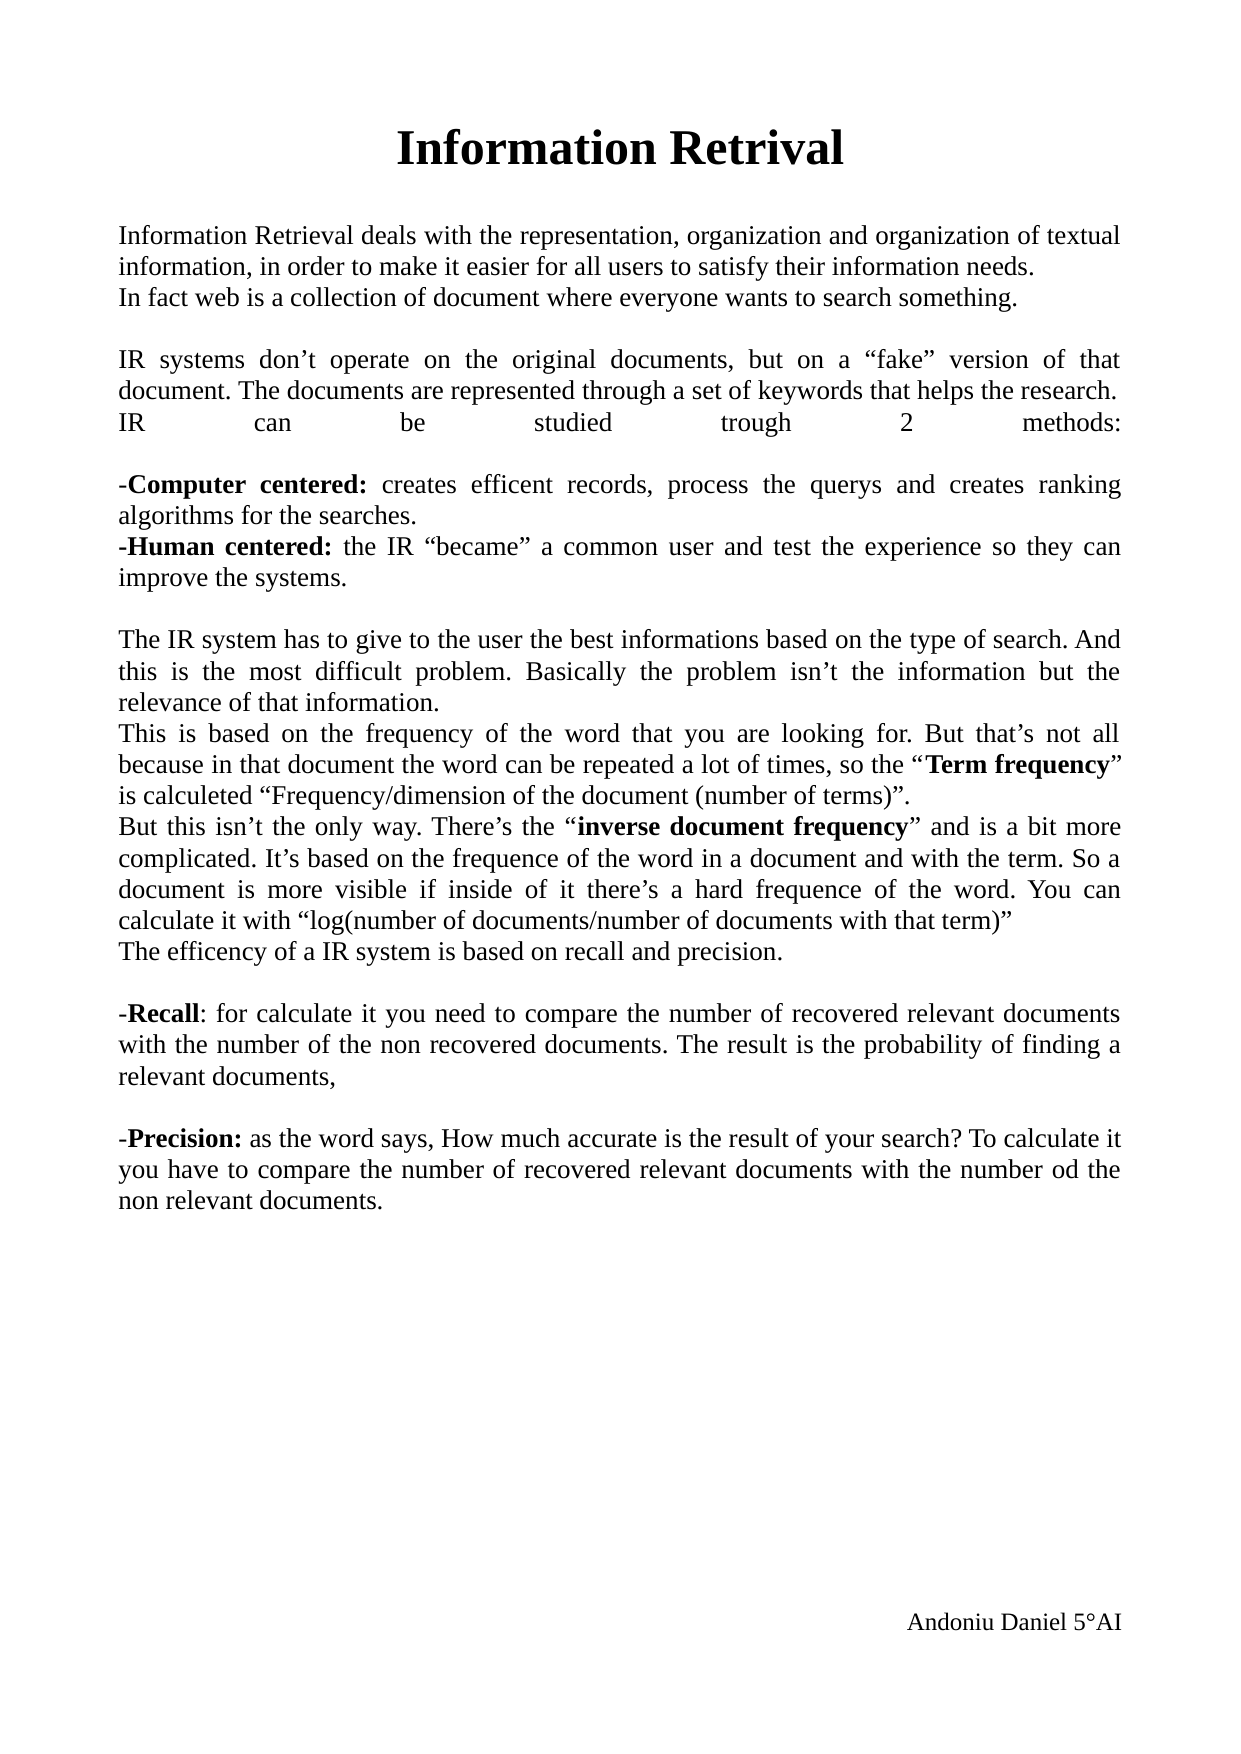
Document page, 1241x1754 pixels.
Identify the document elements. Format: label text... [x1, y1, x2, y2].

text -Human centered: the IR “became” a common user and test the experience so they can improve the systems. [118, 530, 1122, 592]
text IR can be studied trough 2 methods: [118, 406, 1122, 468]
text -Recall: for calculate it you need to compare the number of recovered relevant documents with the number of the non recovered documents. The result is the probability of finding a relevant documents, [118, 997, 1122, 1091]
text -Precision: as the word says, How much accurate is the result of your search? To calculate it you have to compare the number of recovered relevant documents with the number od the non relevant documents. [118, 1122, 1122, 1215]
text The IR system has to give to the user the best informations based on the type of search. And this is the most difficult problem. Basically the problem isn’t the information but the relevance of that information. [118, 624, 1122, 717]
text IR systems don’t operate on the original documents, but on a “fake” version of that document. The documents are represented through a set of keywords that helps the research. [118, 312, 1122, 406]
text This is based on the frequency of the word that you are looking for. But that’s not all because in that document the word can be repeated a lot of times, so the “Term frequency” is calculeted “Frequency/dimension of the document (number of terms)”. [118, 717, 1122, 811]
text Information Retrieval deals with the representation, organization and organization of textual information, in order to make it easier for all users to satisfy their information needs. [118, 219, 1122, 281]
text -Computer centered: creates efficent records, process the querys and creates ranking algorithms for the searches. [118, 468, 1122, 530]
text The efficency of a IR system is based on recall and precision. [118, 935, 1122, 966]
text But this isn’t the only way. There’s the “inverse document frequency” and is a bit more complicated. It’s based on the frequence of the word in a document and with the term. So a document is more visible if inside of it there’s a hard frequence of the word. You can calculate it with “log(number of documents/number of documents with that term)” [118, 811, 1122, 935]
text In fact web is a collection of document where everyone wants to search something. [118, 281, 1122, 312]
text Information Retrival [118, 118, 1122, 176]
